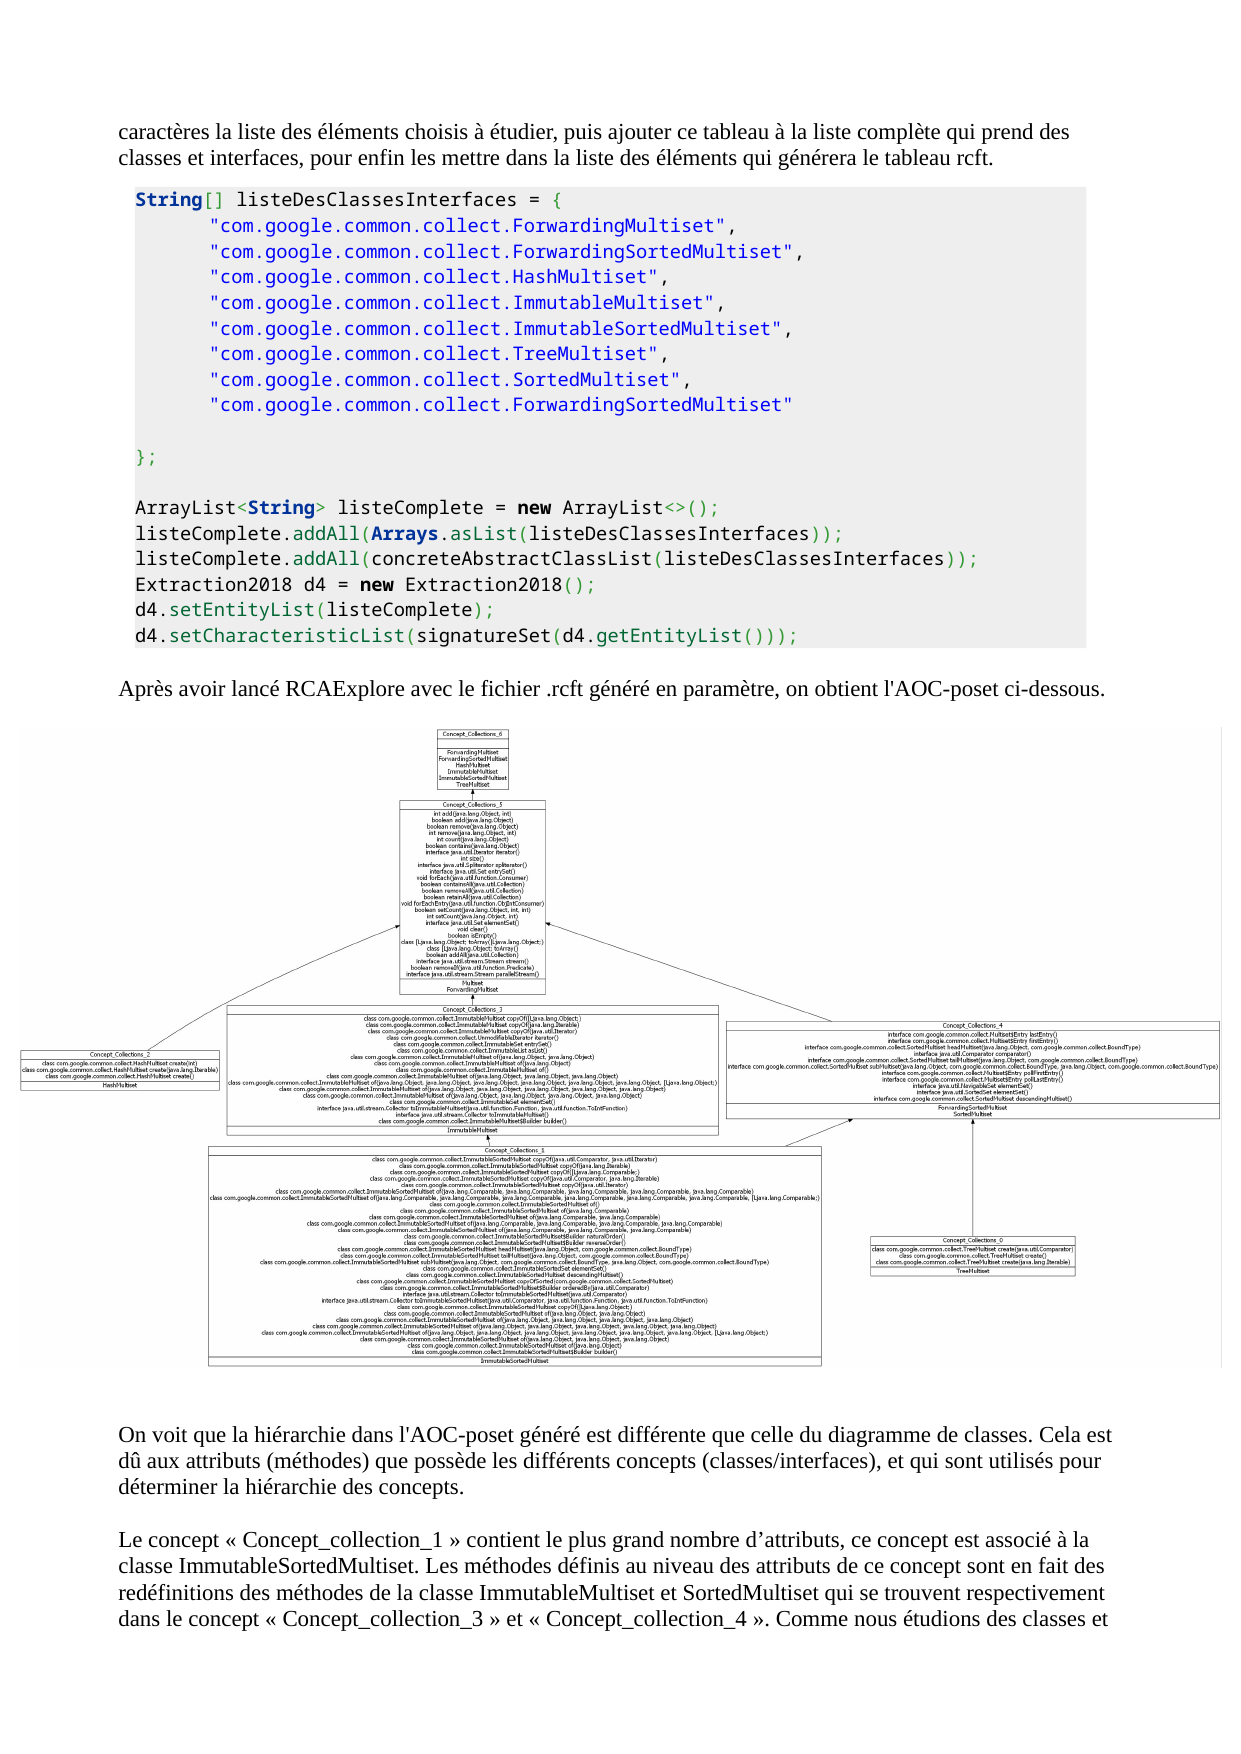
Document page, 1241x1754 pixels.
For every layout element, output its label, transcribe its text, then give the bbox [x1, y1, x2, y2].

text classes et interfaces, pour enfin les mettre dans la liste des éléments qui générera le tableau rcft. [118, 144, 1122, 171]
picture [18, 727, 1222, 1368]
text Le concept « Concept_collection_1 » contient le plus grand nombre d’attributs, ce concept est associé à la classe ImmutableSortedMultiset. Les méthodes définis au niveau des attributs de ce concept sont en fait des redéfinitions des méthodes de la classe ImmutableMultiset et SortedMultiset qui se trouvent respectivement dans le concept « Concept_collection_3 » et « Concept_collection_4 ». Comme nous étudions des classes et [118, 1526, 1122, 1632]
text On voit que la hiérarchie dans l'AOC-poset généré est différente que celle du diagramme de classes. Cela est dû aux attributs (méthodes) que possède les différents concepts (classes/interfaces), et qui sont utilisés pour déterminer la hiérarchie des concepts. [118, 1421, 1122, 1500]
text Après avoir lancé RCAExplore avec le fichier .rcft généré en paramètre, on obtient l'AOC-poset ci-dessous. [118, 674, 1122, 701]
text caractères la liste des éléments choisis à étudier, puis ajouter ce tableau à la liste complète qui prend des [118, 118, 1122, 144]
